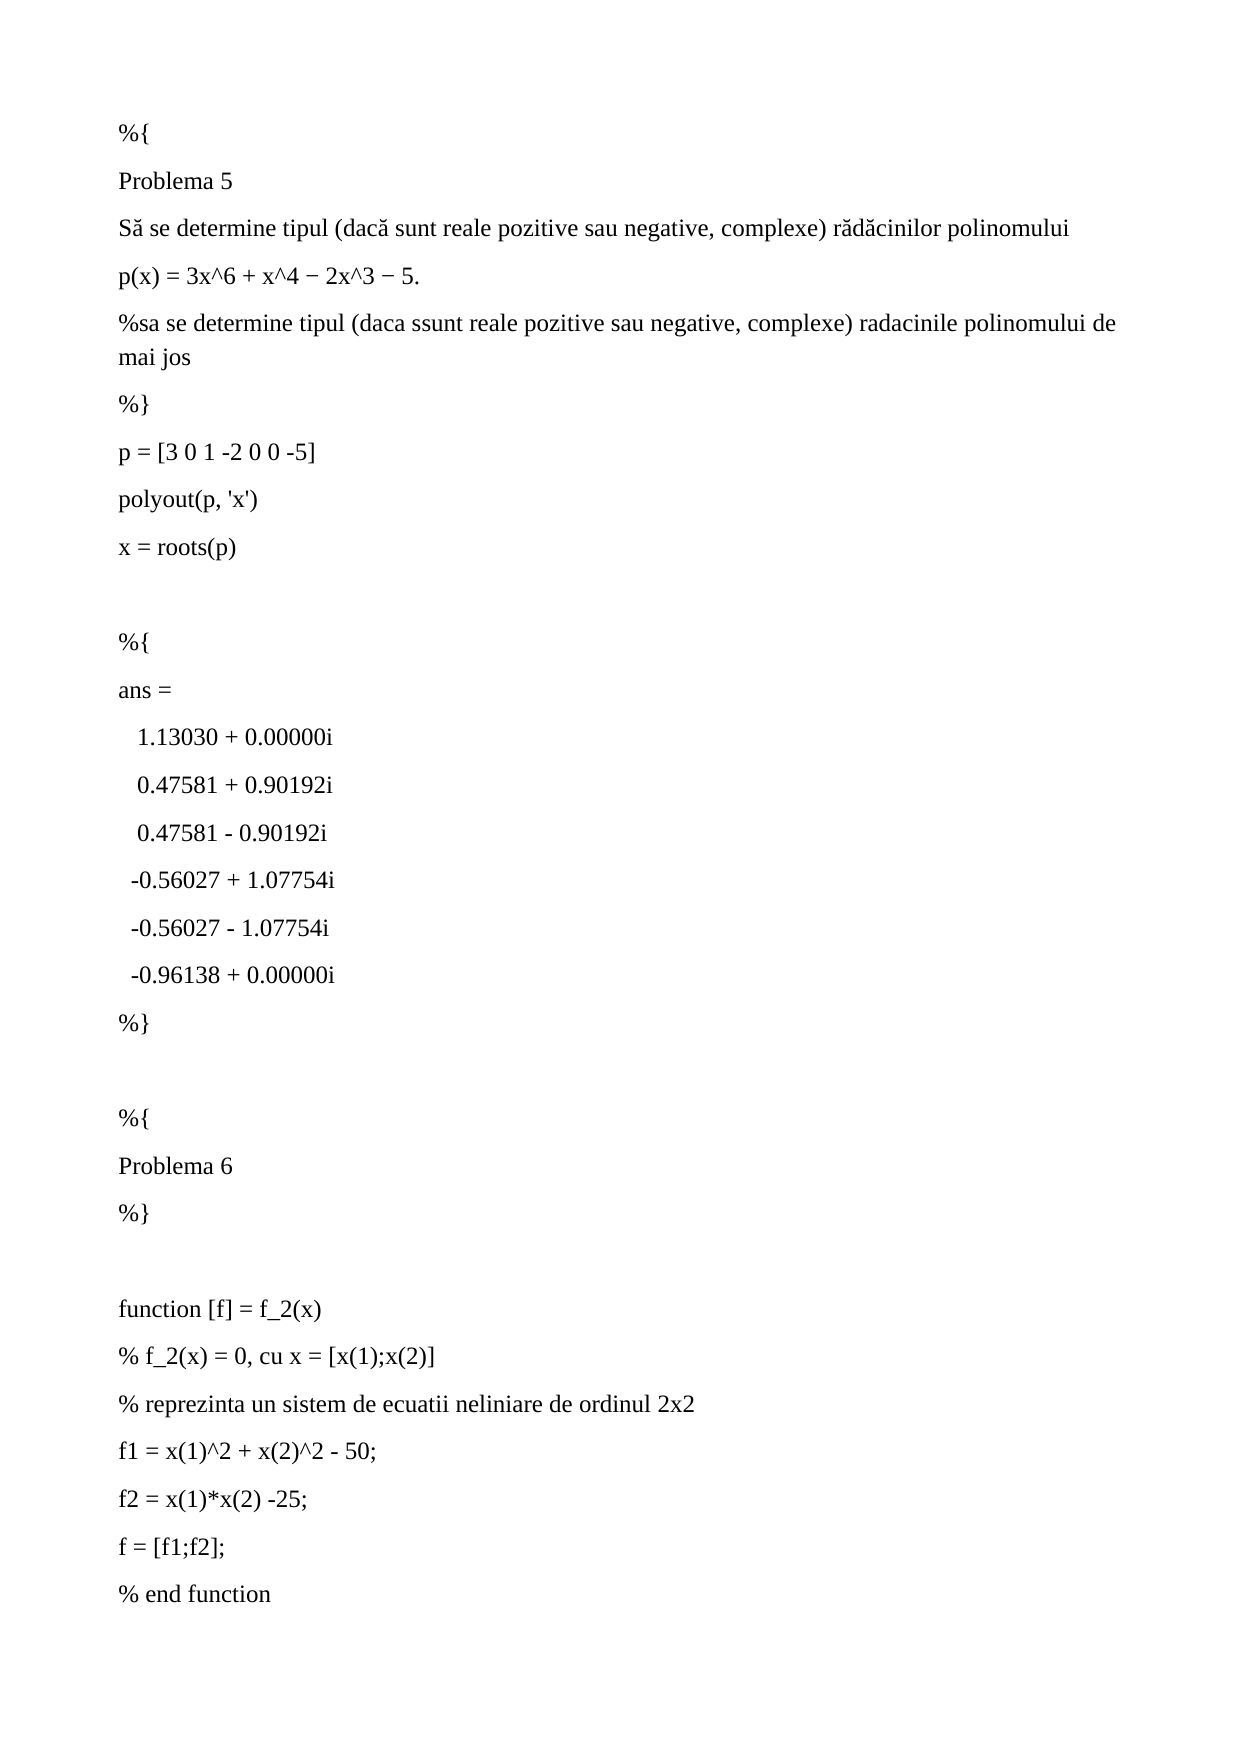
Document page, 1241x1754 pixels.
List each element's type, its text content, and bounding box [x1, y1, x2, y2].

text %{ [118, 627, 1122, 656]
text f2 = x(1)*x(2) -25; [118, 1484, 1122, 1513]
text x = roots(p) [118, 532, 1122, 561]
text %} [118, 389, 1122, 418]
text 0.47581 - 0.90192i [118, 818, 1122, 846]
text Să se determine tipul (dacă sunt reale pozitive sau negative, complexe) rădăcinilor polinomului [118, 213, 1122, 242]
text %} [118, 1198, 1122, 1227]
text %{ [118, 118, 1122, 147]
text % reprezinta un sistem de ecuatii neliniare de ordinul 2x2 [118, 1389, 1122, 1418]
text 1.13030 + 0.00000i [118, 722, 1122, 751]
text -0.56027 - 1.07754i [118, 913, 1122, 942]
text -0.96138 + 0.00000i [118, 960, 1122, 989]
text f = [f1;f2]; [118, 1532, 1122, 1560]
text p(x) = 3x^6 + x^4 − 2x^3 − 5. [118, 261, 1122, 290]
text 0.47581 + 0.90192i [118, 770, 1122, 799]
text %{ [118, 1103, 1122, 1132]
text % end function [118, 1579, 1122, 1608]
text p = [3 0 1 -2 0 0 -5] [118, 437, 1122, 466]
text % f_2(x) = 0, cu x = [x(1);x(2)] [118, 1341, 1122, 1370]
text polyout(p, 'x') [118, 484, 1122, 513]
text ans = [118, 675, 1122, 703]
text %sa se determine tipul (daca ssunt reale pozitive sau negative, complexe) radacinile polinomului de mai jos [118, 308, 1122, 370]
text %} [118, 1008, 1122, 1037]
text function [f] = f_2(x) [118, 1294, 1122, 1322]
text f1 = x(1)^2 + x(2)^2 - 50; [118, 1436, 1122, 1465]
text Problema 6 [118, 1151, 1122, 1179]
text Problema 5 [118, 166, 1122, 194]
text -0.56027 + 1.07754i [118, 865, 1122, 894]
